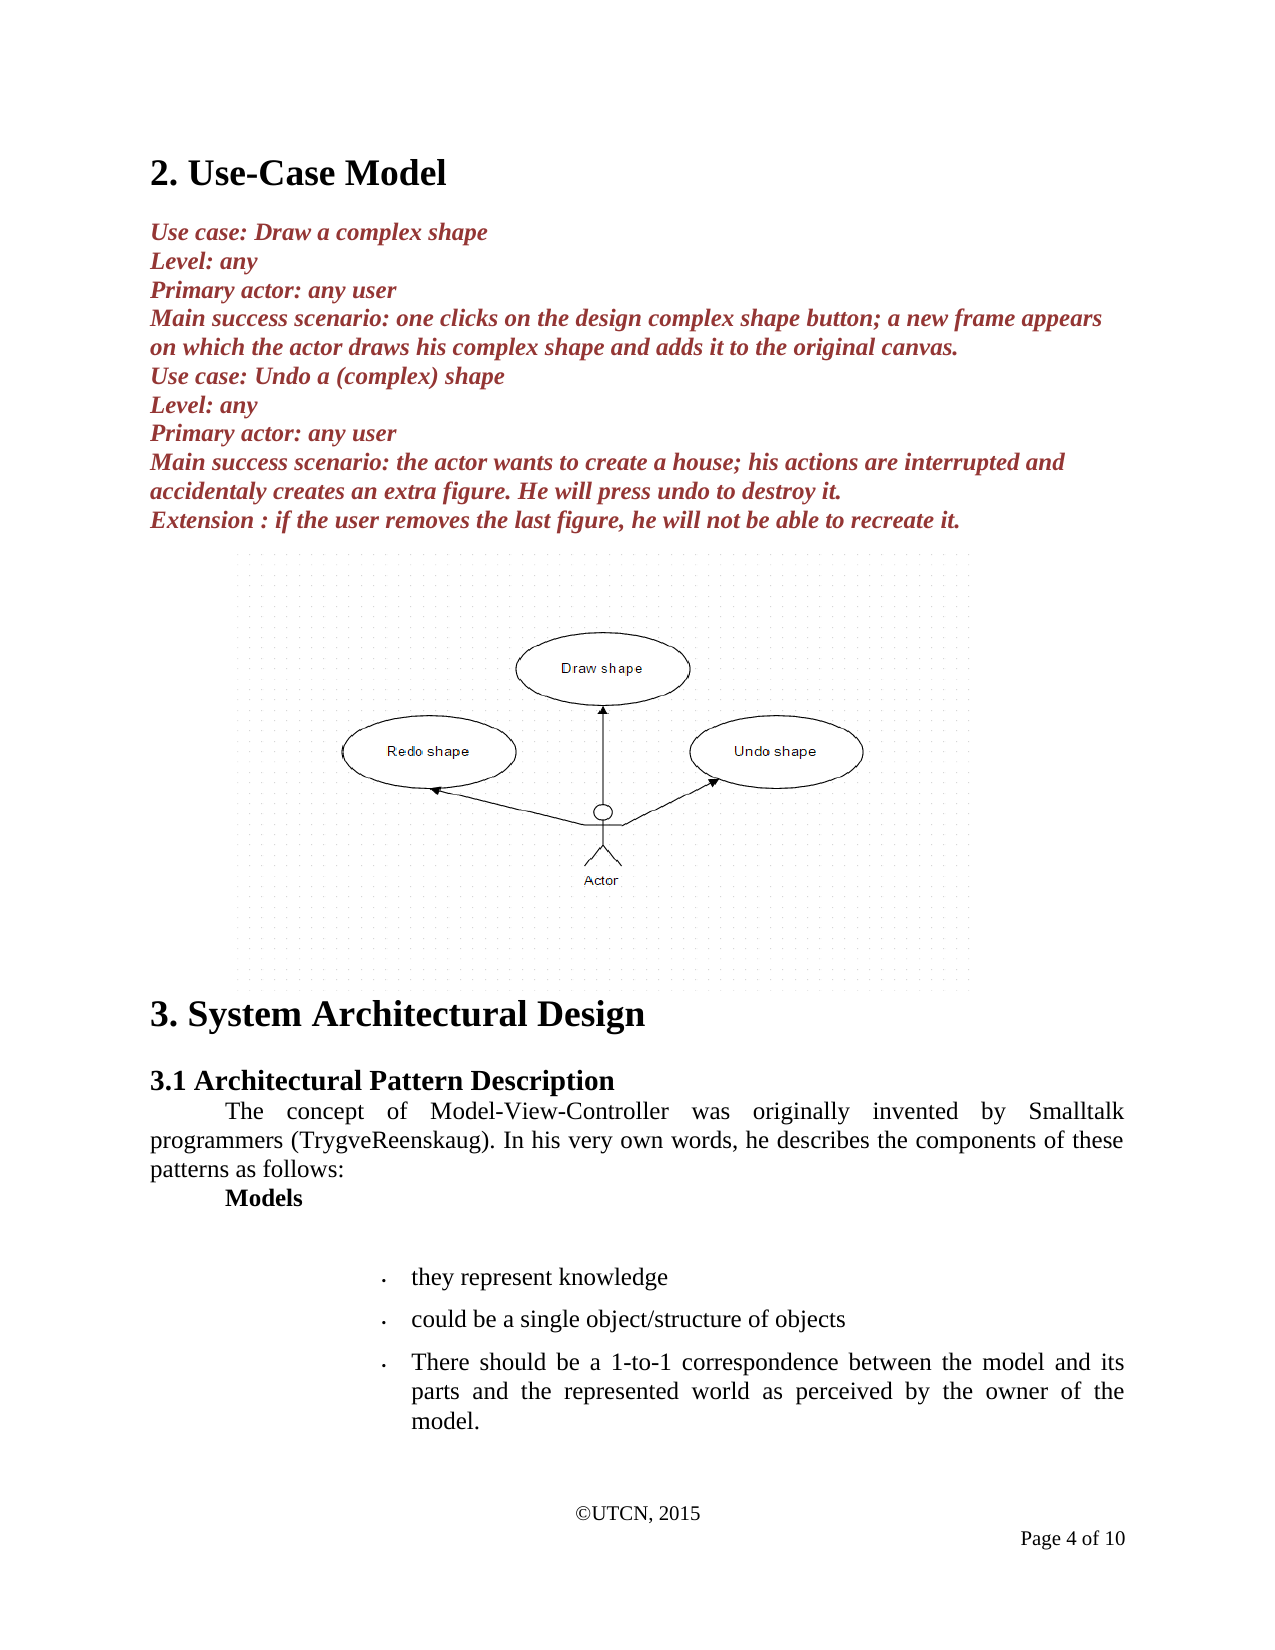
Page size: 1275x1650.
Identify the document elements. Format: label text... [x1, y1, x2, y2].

text Main success scenario: the actor wants to create a house; his actions are interrupted and accidentaly creates an extra figure. He will press undo to destroy it. [150, 447, 1125, 505]
text Use case: Draw a complex shape [150, 217, 1125, 246]
picture [237, 548, 980, 991]
text The concept of Model-View-Controller was originally invented by Smalltalk programmers (TrygveReenskaug). In his very own words, he describes the components of these patterns as follows: [150, 1096, 1125, 1183]
text Use case: Undo a (complex) shape [150, 361, 1125, 390]
text Primary actor: any user [150, 275, 1125, 303]
list they represent knowledge [382, 1261, 1125, 1291]
text Primary actor: any user [150, 418, 1125, 447]
text Main success scenario: one clicks on the design complex shape button; a new frame appears on which the actor draws his complex shape and adds it to the original canvas. [150, 303, 1125, 361]
text Level: any [150, 246, 1125, 275]
title 3. System Architectural Design [150, 533, 1125, 1034]
list There should be a 1-to-1 correspondence between the model and its parts and the represented world as perceived by the owner of the model. [382, 1346, 1125, 1435]
title 2. Use-Case Model [150, 150, 1125, 193]
text Extension : if the user removes the last figure, he will not be able to recreate it. [150, 505, 1125, 533]
text Models [150, 1183, 1125, 1212]
list could be a single object/structure of objects [382, 1303, 1125, 1333]
text Level: any [150, 390, 1125, 418]
text 3.1 Architectural Pattern Description [150, 1063, 1125, 1096]
